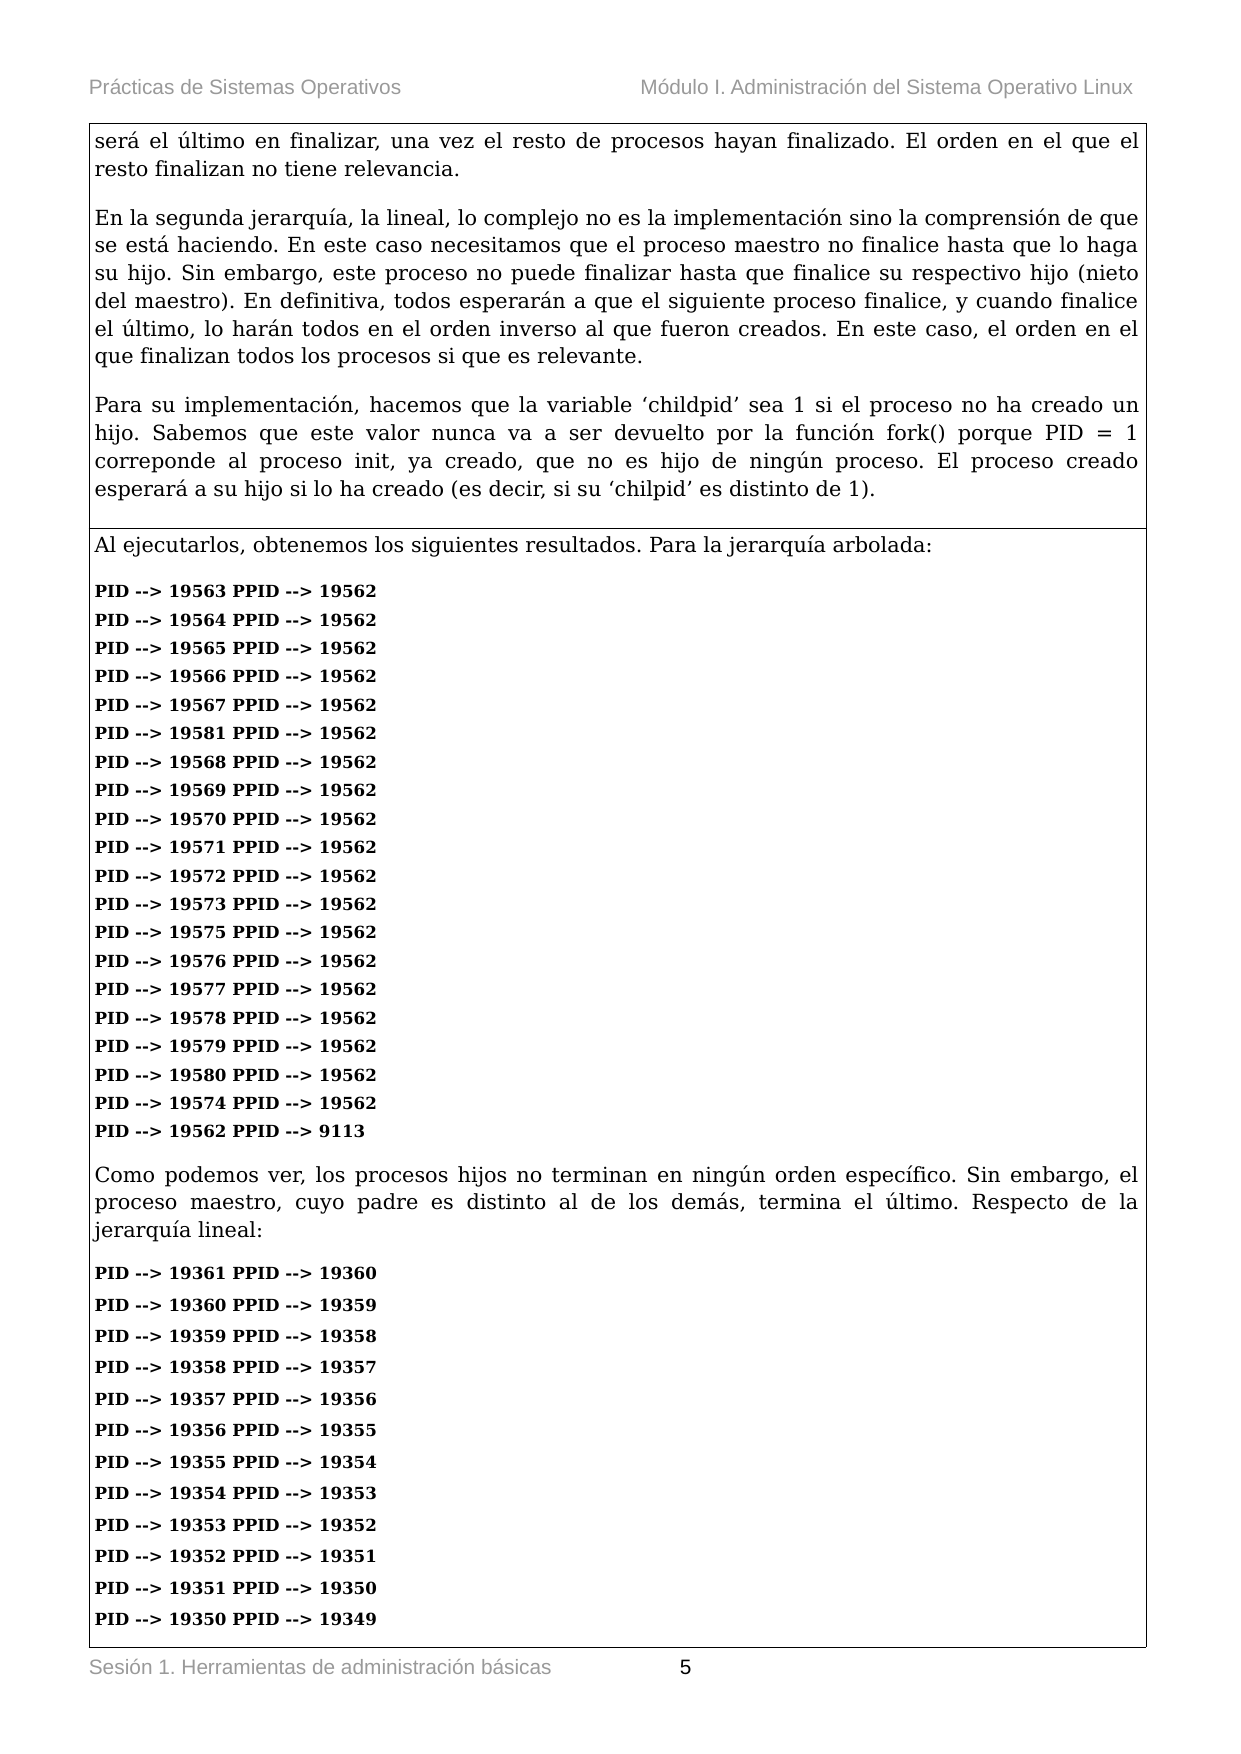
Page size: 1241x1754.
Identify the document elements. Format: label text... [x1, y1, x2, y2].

table_cell será el último en finalizar, una vez el resto de procesos hayan finalizado. El orden en el que el resto finalizan no tiene relevancia. En la segunda jerarquía, la lineal, lo complejo no es la implementación sino la comprensión de que se está haciendo. En este caso necesitamos que el proceso maestro no finalice hasta que lo haga su hijo. Sin embargo, este proceso no puede finalizar hasta que finalice su respectivo hijo (nieto del maestro). En definitiva, todos esperarán a que el siguiente proceso finalice, y cuando finalice el último, lo harán todos en el orden inverso al que fueron creados. En este caso, el orden en el que finalizan todos los procesos si que es relevante. Para su implementación, hacemos que la variable ‘childpid’ sea 1 si el proceso no ha creado un hijo. Sabemos que este valor nunca va a ser devuelto por la función fork() porque PID = 1 correponde al proceso init, ya creado, que no es hijo de ningún proceso. El proceso creado esperará a su hijo si lo ha creado (es decir, si su ‘chilpid’ es distinto de 1). [90, 124, 1146, 527]
table_cell Al ejecutarlos, obtenemos los siguientes resultados. Para la jerarquía arbolada: PID --> 19563 PPID --> 19562 PID --> 19564 PPID --> 19562 PID --> 19565 PPID --> 19562 PID --> 19566 PPID --> 19562 PID --> 19567 PPID --> 19562 PID --> 19581 PPID --> 19562 PID --> 19568 PPID --> 19562 PID --> 19569 PPID --> 19562 PID --> 19570 PPID --> 19562 PID --> 19571 PPID --> 19562 PID --> 19572 PPID --> 19562 PID --> 19573 PPID --> 19562 PID --> 19575 PPID --> 19562 PID --> 19576 PPID --> 19562 PID --> 19577 PPID --> 19562 PID --> 19578 PPID --> 19562 PID --> 19579 PPID --> 19562 PID --> 19580 PPID --> 19562 PID --> 19574 PPID --> 19562 PID --> 19562 PPID --> 9113 Como podemos ver, los procesos hijos no terminan en ningún orden específico. Sin embargo, el proceso maestro, cuyo padre es distinto al de los demás, termina el último. Respecto de la jerarquía lineal: PID --> 19361 PPID --> 19360 PID --> 19360 PPID --> 19359 PID --> 19359 PPID --> 19358 PID --> 19358 PPID --> 19357 PID --> 19357 PPID --> 19356 PID --> 19356 PPID --> 19355 PID --> 19355 PPID --> 19354 PID --> 19354 PPID --> 19353 PID --> 19353 PPID --> 19352 PID --> 19352 PPID --> 19351 PID --> 19351 PPID --> 19350 PID --> 19350 PPID --> 19349 [90, 529, 1146, 1647]
